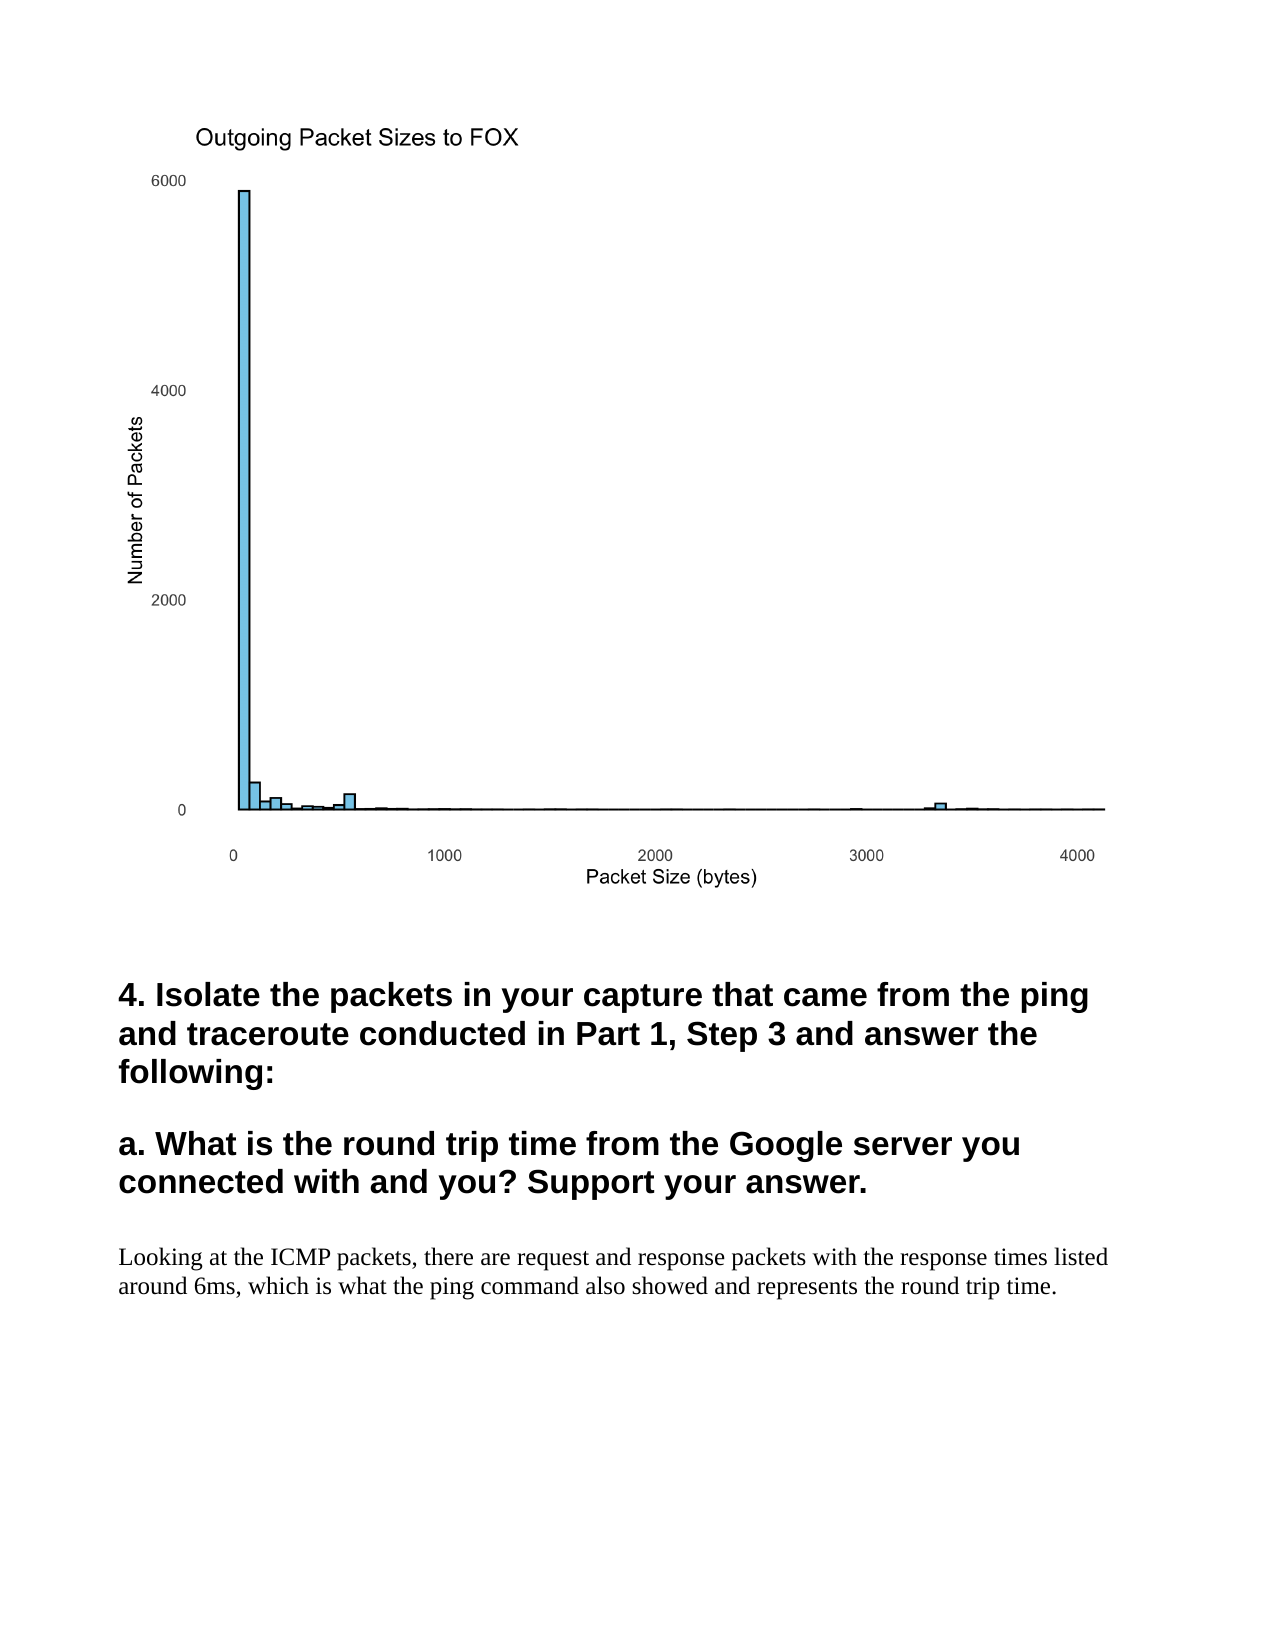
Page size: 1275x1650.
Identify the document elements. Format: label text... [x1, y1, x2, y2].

text Looking at the ICMP packets, there are request and response packets with the response times listed around 6ms, which is what the ping command also showed and represents the round trip time. [118, 1242, 1157, 1300]
subtitle 4. Isolate the packets in your capture that came from the ping and traceroute conducted in Part 1, Step 3 and answer the following: [118, 975, 1157, 1091]
picture [118, 118, 1157, 897]
subtitle a. What is the round trip time from the Google server you connected with and you? Support your answer. [118, 1124, 1157, 1201]
